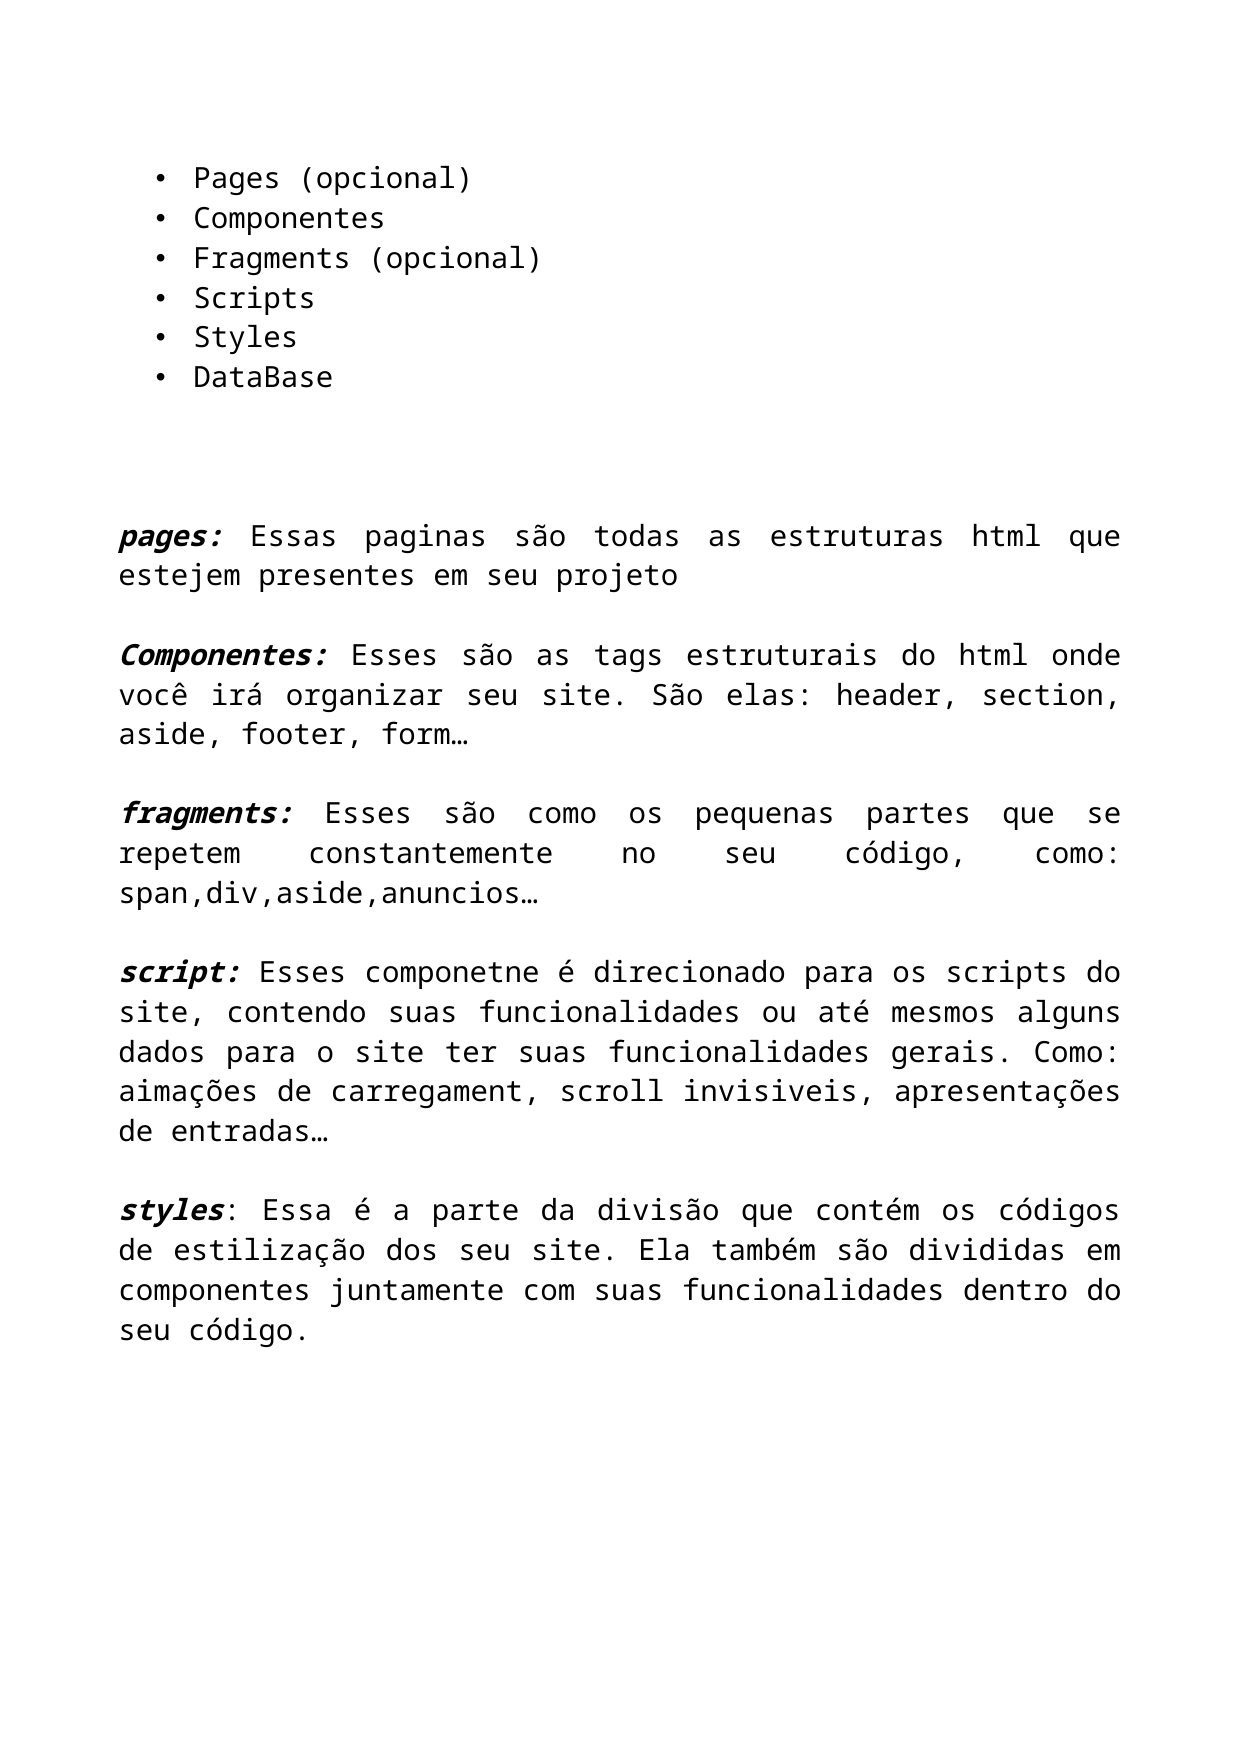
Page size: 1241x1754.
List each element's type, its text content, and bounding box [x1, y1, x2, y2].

list Fragments (opcional) [156, 237, 1122, 277]
text styles: Essa é a parte da divisão que contém os códigos de estilização dos seu site. Ela também são divididas em componentes juntamente com suas funcionalidades dentro do seu código. [118, 1190, 1122, 1348]
list Scripts [156, 277, 1122, 317]
list Pages (opcional) [156, 158, 1122, 197]
text fragments: Esses são como os pequenas partes que se repetem constantemente no seu código, como: span,div,aside,anuncios… [118, 793, 1122, 912]
list Componentes [156, 197, 1122, 237]
text pages: Essas paginas são todas as estruturas html que estejem presentes em seu projeto [118, 515, 1122, 594]
text script: Esses componetne é direcionado para os scripts do site, contendo suas funcionalidades ou até mesmos alguns dados para o site ter suas funcionalidades gerais. Como: aimações de carregament, scroll invisiveis, apresentações de entradas… [118, 952, 1122, 1150]
list DataBase [156, 356, 1122, 396]
text Componentes: Esses são as tags estruturais do html onde você irá organizar seu site. São elas: header, section, aside, footer, form… [118, 634, 1122, 753]
list Styles [156, 317, 1122, 356]
